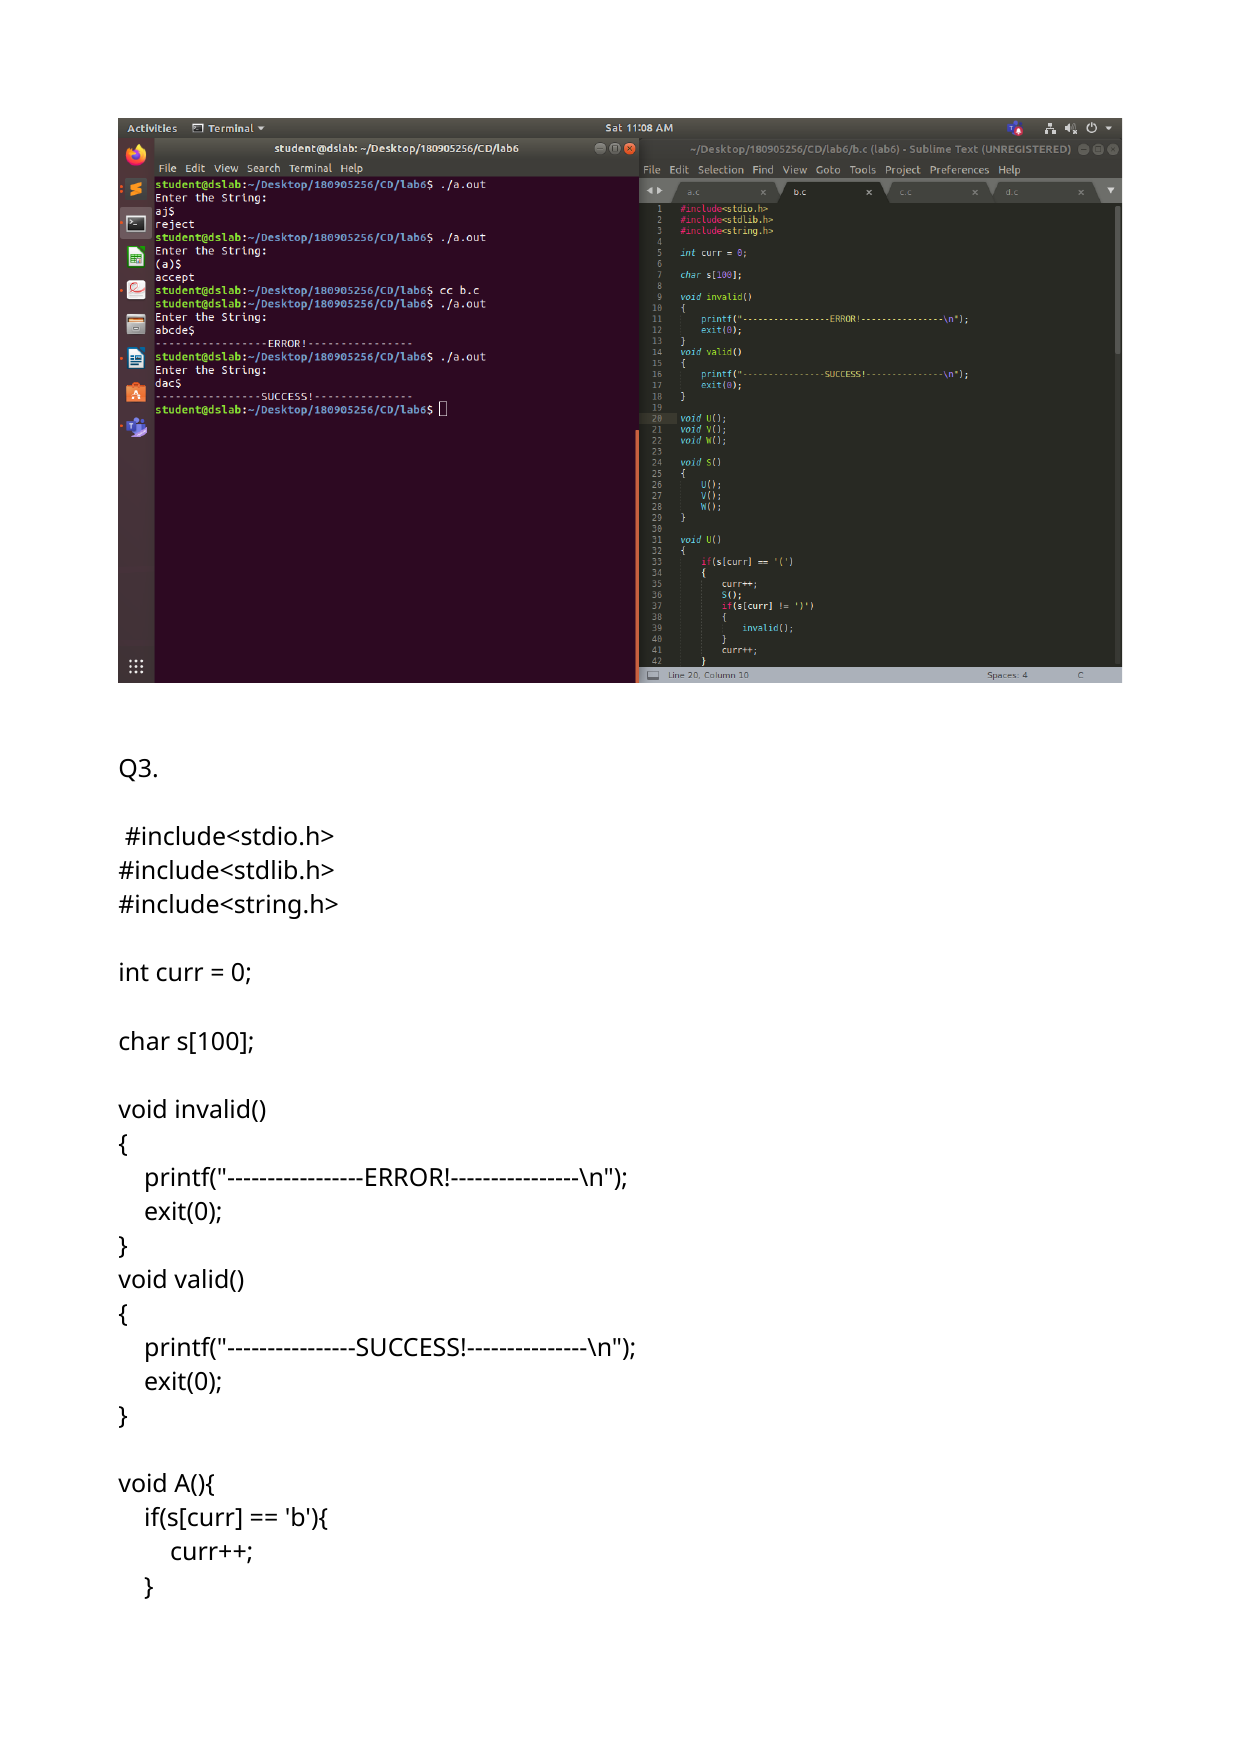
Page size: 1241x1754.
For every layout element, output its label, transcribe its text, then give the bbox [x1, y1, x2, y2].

text } [118, 1398, 1122, 1432]
text printf("-----------------ERROR!----------------\n"); [118, 1159, 1122, 1193]
text { [118, 1296, 1122, 1330]
text void invalid() [118, 1091, 1122, 1125]
text exit(0); [118, 1364, 1122, 1398]
text curr++; [118, 1534, 1122, 1568]
text #include<stdio.h> [118, 819, 1122, 853]
text if(s[curr] == 'b'){ [118, 1500, 1122, 1534]
text } [118, 1568, 1122, 1602]
text Q3. [118, 751, 1122, 785]
text #include<stdlib.h> [118, 853, 1122, 887]
picture [118, 118, 1123, 683]
text } [118, 1227, 1122, 1262]
text void A(){ [118, 1466, 1122, 1500]
text printf("----------------SUCCESS!---------------\n"); [118, 1330, 1122, 1364]
text int curr = 0; [118, 955, 1122, 989]
text #include<string.h> [118, 887, 1122, 921]
text exit(0); [118, 1193, 1122, 1227]
text { [118, 1125, 1122, 1159]
text void valid() [118, 1262, 1122, 1296]
text char s[100]; [118, 1023, 1122, 1057]
